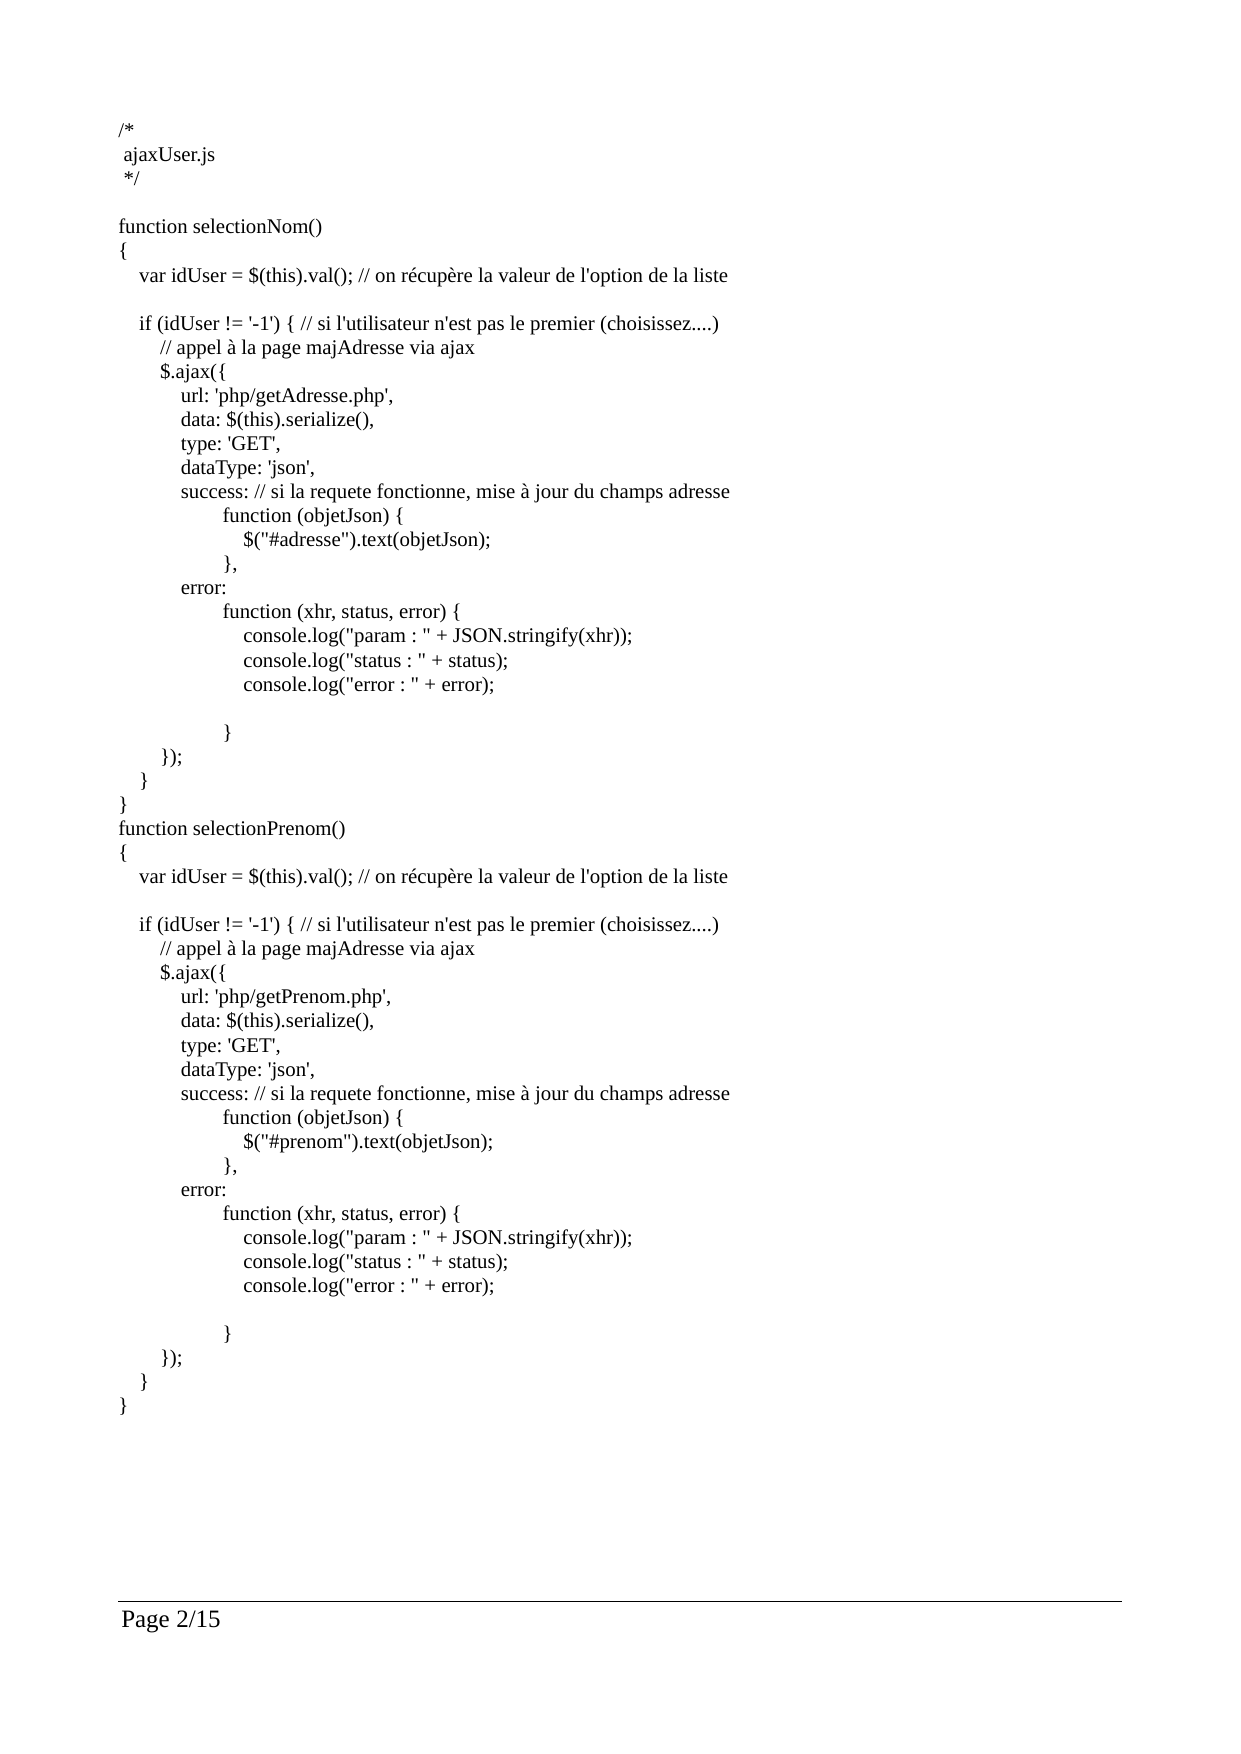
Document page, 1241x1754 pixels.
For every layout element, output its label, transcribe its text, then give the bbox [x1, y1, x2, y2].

text url: 'php/getPrenom.php', [118, 984, 1122, 1008]
text $("#prenom").text(objetJson); [118, 1129, 1122, 1153]
text }); [118, 1345, 1122, 1369]
text success: // si la requete fonctionne, mise à jour du champs adresse [118, 1081, 1122, 1105]
text console.log("error : " + error); [118, 672, 1122, 696]
text success: // si la requete fonctionne, mise à jour du champs adresse [118, 479, 1122, 503]
text function (xhr, status, error) { [118, 1201, 1122, 1225]
text function selectionNom() [118, 214, 1122, 238]
text var idUser = $(this).val(); // on récupère la valeur de l'option de la liste [118, 864, 1122, 888]
text console.log("status : " + status); [118, 1249, 1122, 1273]
text } [118, 1321, 1122, 1345]
text type: 'GET', [118, 431, 1122, 455]
text $.ajax({ [118, 359, 1122, 383]
text { [118, 238, 1122, 262]
text // appel à la page majAdresse via ajax [118, 936, 1122, 960]
text /* [118, 118, 1122, 142]
text dataType: 'json', [118, 1057, 1122, 1081]
text var idUser = $(this).val(); // on récupère la valeur de l'option de la liste [118, 262, 1122, 287]
text } [118, 792, 1122, 816]
text }, [118, 1153, 1122, 1177]
text ajaxUser.js [118, 142, 1122, 166]
text console.log("param : " + JSON.stringify(xhr)); [118, 1225, 1122, 1249]
text } [118, 1369, 1122, 1393]
text function (objetJson) { [118, 503, 1122, 527]
text if (idUser != '-1') { // si l'utilisateur n'est pas le premier (choisissez....) [118, 912, 1122, 936]
text console.log("error : " + error); [118, 1273, 1122, 1297]
text console.log("status : " + status); [118, 647, 1122, 672]
text data: $(this).serialize(), [118, 1008, 1122, 1032]
text }, [118, 551, 1122, 575]
text dataType: 'json', [118, 455, 1122, 479]
text // appel à la page majAdresse via ajax [118, 335, 1122, 359]
text */ [118, 166, 1122, 190]
text } [118, 768, 1122, 792]
text $("#adresse").text(objetJson); [118, 527, 1122, 551]
text data: $(this).serialize(), [118, 407, 1122, 431]
text error: [118, 1177, 1122, 1201]
text } [118, 1393, 1122, 1417]
text $.ajax({ [118, 960, 1122, 984]
text function selectionPrenom() [118, 816, 1122, 840]
text type: 'GET', [118, 1032, 1122, 1057]
text console.log("param : " + JSON.stringify(xhr)); [118, 623, 1122, 647]
text if (idUser != '-1') { // si l'utilisateur n'est pas le premier (choisissez....) [118, 311, 1122, 335]
text function (objetJson) { [118, 1105, 1122, 1129]
text } [118, 720, 1122, 744]
text function (xhr, status, error) { [118, 599, 1122, 623]
text { [118, 840, 1122, 864]
text url: 'php/getAdresse.php', [118, 383, 1122, 407]
text }); [118, 744, 1122, 768]
text error: [118, 575, 1122, 599]
